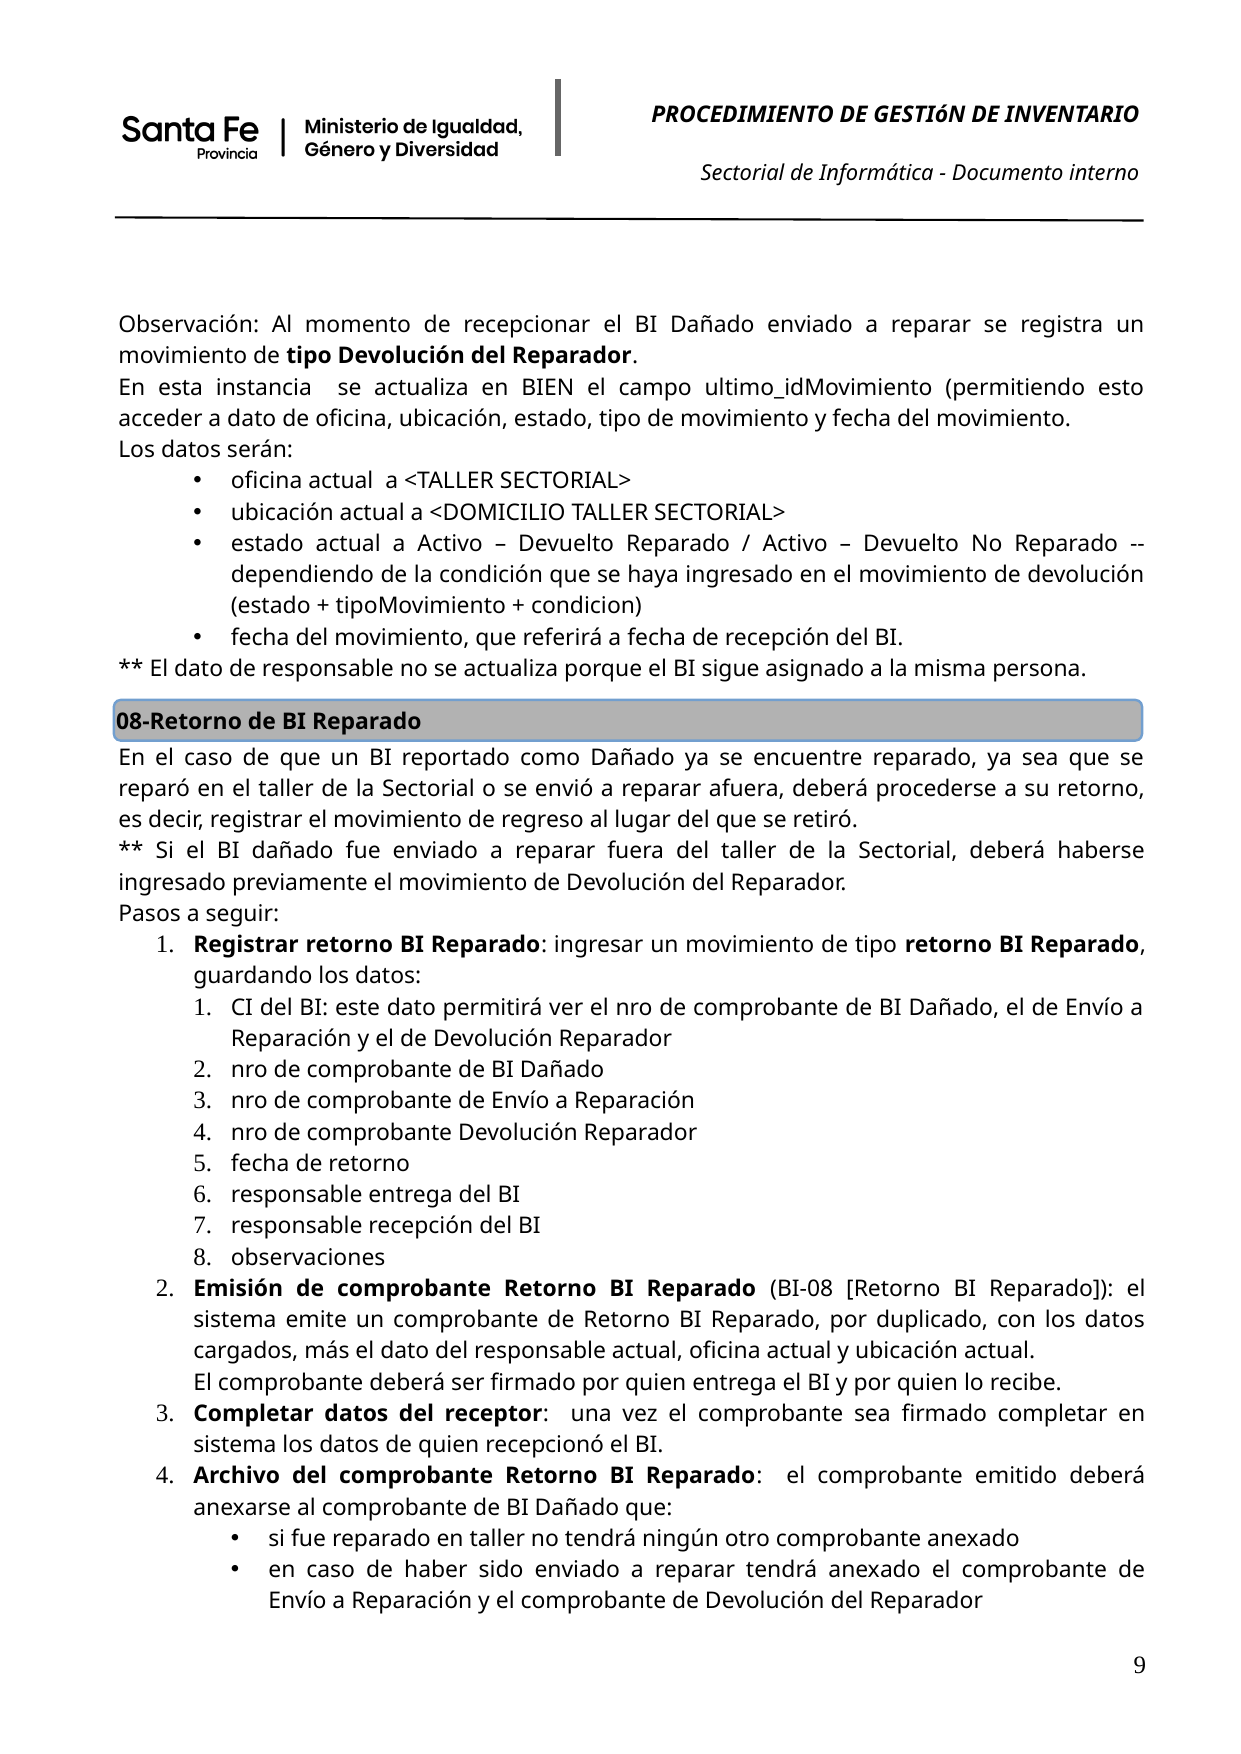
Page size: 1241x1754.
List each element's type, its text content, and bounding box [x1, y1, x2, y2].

list ubicación actual a <DOMICILIO TALLER SECTORIAL> [193, 496, 1146, 527]
text Observación: Al momento de recepcionar el BI Dañado enviado a reparar se registra un movimiento de tipo Devolución del Reparador. [118, 308, 1146, 371]
list nro de comprobante Devolución Reparador [193, 1116, 1146, 1147]
list responsable entrega del BI [193, 1178, 1146, 1209]
list Emisión de comprobante Retorno BI Reparado (BI-08 [Retorno BI Reparado]): el sistema emite un comprobante de Retorno BI Reparado, por duplicado, con los datos cargados, más el dato del responsable actual, oficina actual y ubicación actual. [156, 1272, 1146, 1366]
text ** Si el BI dañado fue enviado a reparar fuera del taller de la Sectorial, deberá haberse ingresado previamente el movimiento de Devolución del Reparador. [118, 834, 1146, 897]
list Archivo del comprobante Retorno BI Reparado: el comprobante emitido deberá anexarse al comprobante de BI Dañado que: [156, 1459, 1146, 1522]
text Pasos a seguir: [118, 897, 1146, 928]
list Registrar retorno BI Reparado: ingresar un movimiento de tipo retorno BI Reparado, guardando los datos: [156, 928, 1146, 991]
list Completar datos del receptor: una vez el comprobante sea firmado completar en sistema los datos de quien recepcionó el BI. [156, 1397, 1146, 1459]
list fecha de retorno [193, 1147, 1146, 1178]
list si fue reparado en taller no tendrá ningún otro comprobante anexado [231, 1522, 1146, 1553]
list CI del BI: este dato permitirá ver el nro de comprobante de BI Dañado, el de Envío a Reparación y el de Devolución Reparador [193, 991, 1146, 1053]
text En esta instancia se actualiza en BIEN el campo ultimo_idMovimiento (permitiendo esto acceder a dato de oficina, ubicación, estado, tipo de movimiento y fecha del movimiento. [118, 371, 1146, 433]
picture [102, 100, 550, 170]
text En el caso de que un BI reportado como Dañado ya se encuentre reparado, ya sea que se reparó en el taller de la Sectorial o se envió a reparar afuera, deberá procederse a su retorno, es decir, registrar el movimiento de regreso al lugar del que se retiró. [118, 741, 1146, 834]
list observaciones [193, 1241, 1146, 1272]
list estado actual a Activo – Devuelto Reparado / Activo – Devuelto No Reparado --dependiendo de la condición que se haya ingresado en el movimiento de devolución (estado + tipoMovimiento + condicion) [193, 527, 1146, 621]
list nro de comprobante de Envío a Reparación [193, 1084, 1146, 1116]
list en caso de haber sido enviado a reparar tendrá anexado el comprobante de Envío a Reparación y el comprobante de Devolución del Reparador [231, 1553, 1146, 1616]
text Los datos serán: [118, 433, 1146, 464]
list fecha del movimiento, que referirá a fecha de recepción del BI. [193, 621, 1146, 652]
list responsable recepción del BI [193, 1209, 1146, 1241]
text ** El dato de responsable no se actualiza porque el BI sigue asignado a la misma persona. [118, 652, 1146, 683]
list oficina actual a <TALLER SECTORIAL> [193, 464, 1146, 496]
list El comprobante deberá ser firmado por quien entrega el BI y por quien lo recibe. [156, 1366, 1146, 1397]
list nro de comprobante de BI Dañado [193, 1053, 1146, 1084]
